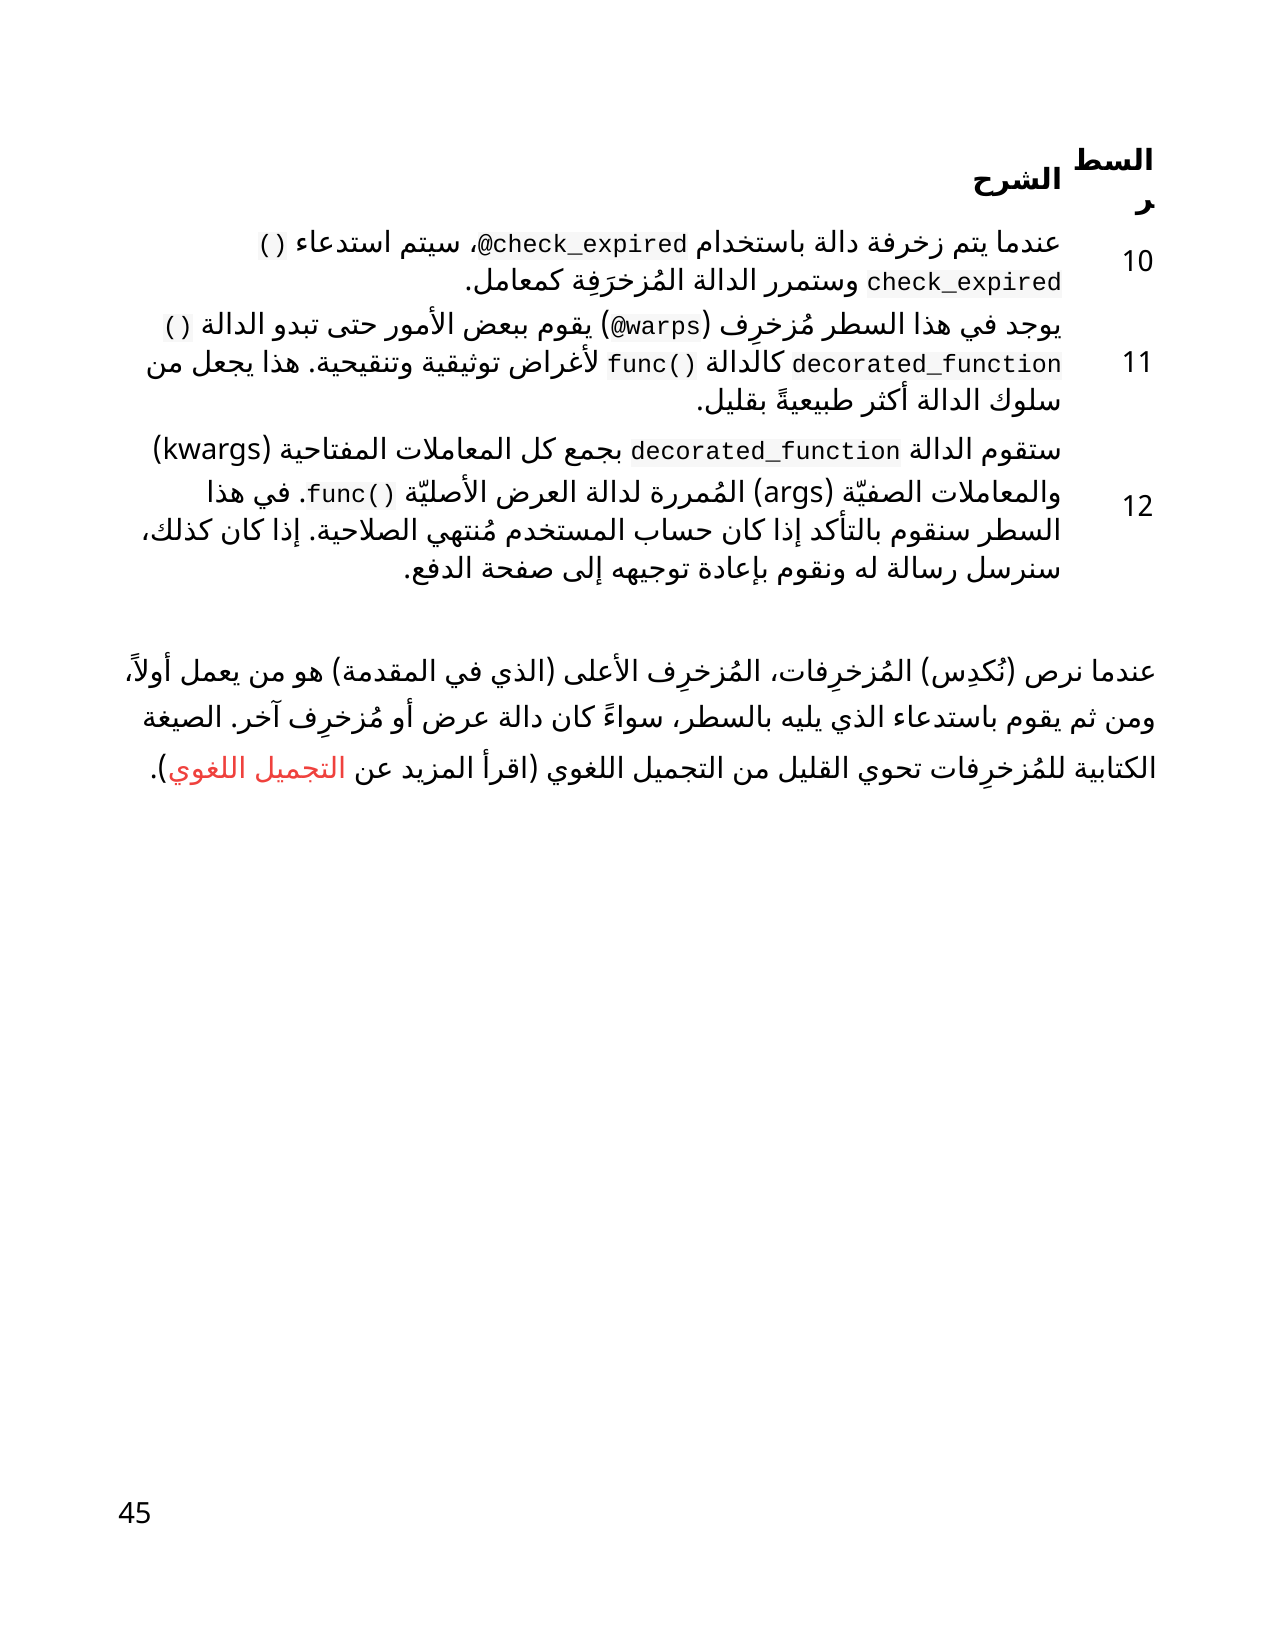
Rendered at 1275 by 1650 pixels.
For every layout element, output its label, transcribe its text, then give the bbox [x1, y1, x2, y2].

table_cell 10 [1065, 224, 1157, 306]
table_cell 11 [1065, 306, 1157, 425]
table_header السطر [1065, 142, 1157, 224]
table_header الشرح [118, 142, 1065, 224]
table_cell 12 [1065, 425, 1157, 593]
table_cell يوجد في هذا السطر مُزخرِف (warps@) يقوم ببعض الأمور حتى تبدو الدالة ()decorated_function كالدالة ()func ﻷغراض توثيقية وتنقيحية. هذا يجعل من سلوك الدالة أكثر طبيعيةً بقليل. [118, 306, 1065, 425]
table_cell عندما يتم زخرفة دالة باستخدام check_expired@، سيتم استدعاء ()check_expired وستمرر الدالة المُزخرَفِة كمعامل. [118, 224, 1065, 306]
table_cell ستقوم الدالة decorated_function بجمع كل المعاملات المفتاحية (kwargs) والمعاملات الصفيّة (args) المُمررة لدالة العرض الأصليّة ()func. في هذا السطر سنقوم بالتأكد إذا كان حساب المستخدم مُنتهي الصلاحية. إذا كان كذلك، سنرسل رسالة له ونقوم بإعادة توجيهه إلى صفحة الدفع. [118, 425, 1065, 593]
text عندما نرص (نُكدِس) المُزخرِفات، المُزخرِف الأعلى (الذي في المقدمة) هو من يعمل أولاً، ومن ثم يقوم باستدعاء الذي يليه بالسطر، سواءً كان دالة عرض أو مُزخرِف آخر. الصيغة الكتابية للمُزخرِفات تحوي القليل من التجميل اللغوي (اقرأ المزيد عن التجميل اللغوي). [118, 656, 1157, 790]
